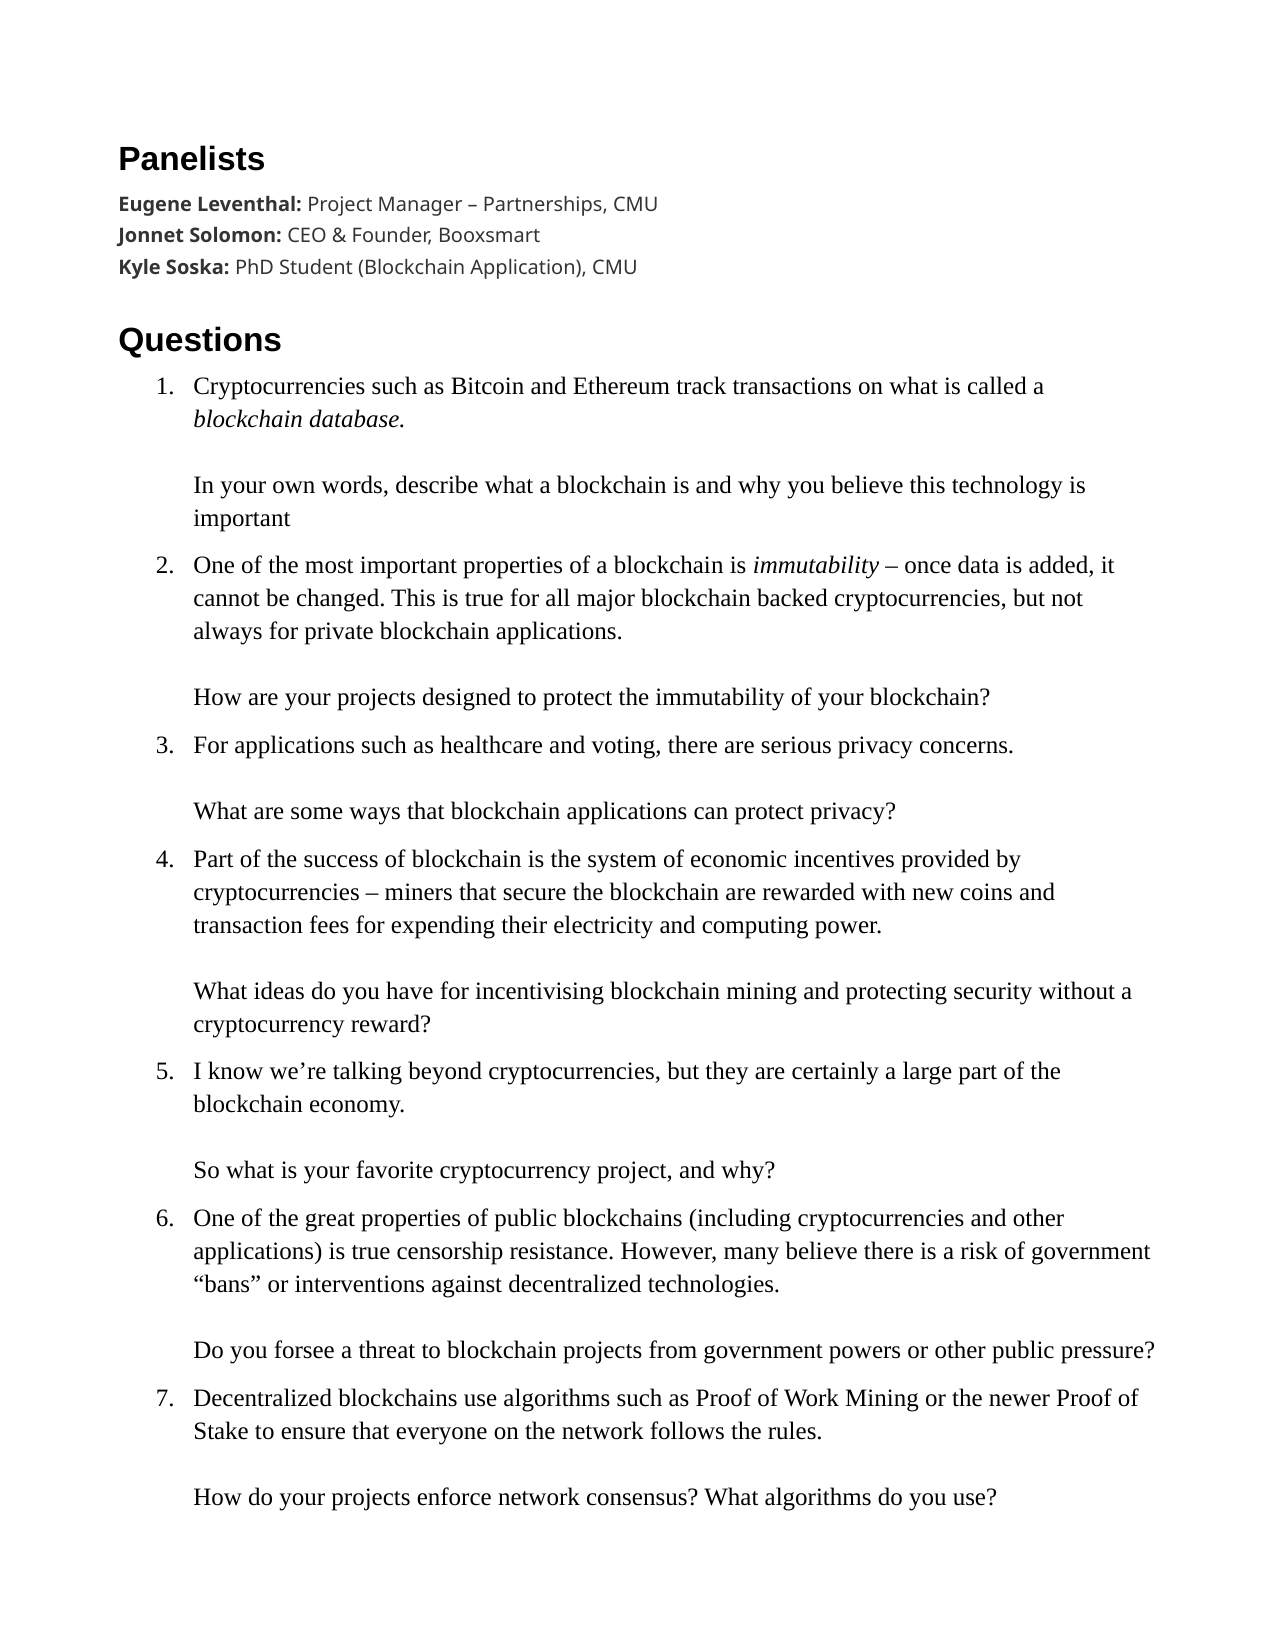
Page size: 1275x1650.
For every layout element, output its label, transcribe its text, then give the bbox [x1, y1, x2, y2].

list I know we’re talking beyond cryptocurrencies, but they are certainly a large part of the blockchain economy. So what is your favorite cryptocurrency project, and why? [156, 1056, 1157, 1184]
list One of the great properties of public blockchains (including cryptocurrencies and other applications) is true censorship resistance. However, many believe there is a risk of government “bans” or interventions against decentralized technologies. Do you forsee a threat to blockchain projects from government powers or other public pressure? [156, 1203, 1157, 1364]
list One of the most important properties of a blockchain is immutability – once data is added, it cannot be changed. This is true for all major blockchain backed cryptocurrencies, but not always for private blockchain applications. How are your projects designed to protect the immutability of your blockchain? [156, 550, 1157, 711]
subtitle Panelists [118, 139, 1157, 178]
list For applications such as healthcare and voting, there are serious privacy concerns. What are some ways that blockchain applications can protect privacy? [156, 730, 1157, 825]
list Cryptocurrencies such as Bitcoin and Ethereum track transactions on what is called a blockchain database. In your own words, describe what a blockchain is and why you believe this technology is important [156, 371, 1157, 532]
text Eugene Leventhal: Project Manager – Partnerships, CMU Jonnet Solomon: CEO & Founder, Booxsmart Kyle Soska: PhD Student (Blockchain Application), CMU [118, 190, 1157, 280]
list Decentralized blockchains use algorithms such as Proof of Work Mining or the newer Proof of Stake to ensure that everyone on the network follows the rules. How do your projects enforce network consensus? What algorithms do you use? [156, 1383, 1157, 1511]
list Part of the success of blockchain is the system of economic incentives provided by cryptocurrencies – miners that secure the blockchain are rewarded with new coins and transaction fees for expending their electricity and computing power. What ideas do you have for incentivising blockchain mining and protecting security without a cryptocurrency reward? [156, 844, 1157, 1038]
subtitle Questions [118, 319, 1157, 358]
